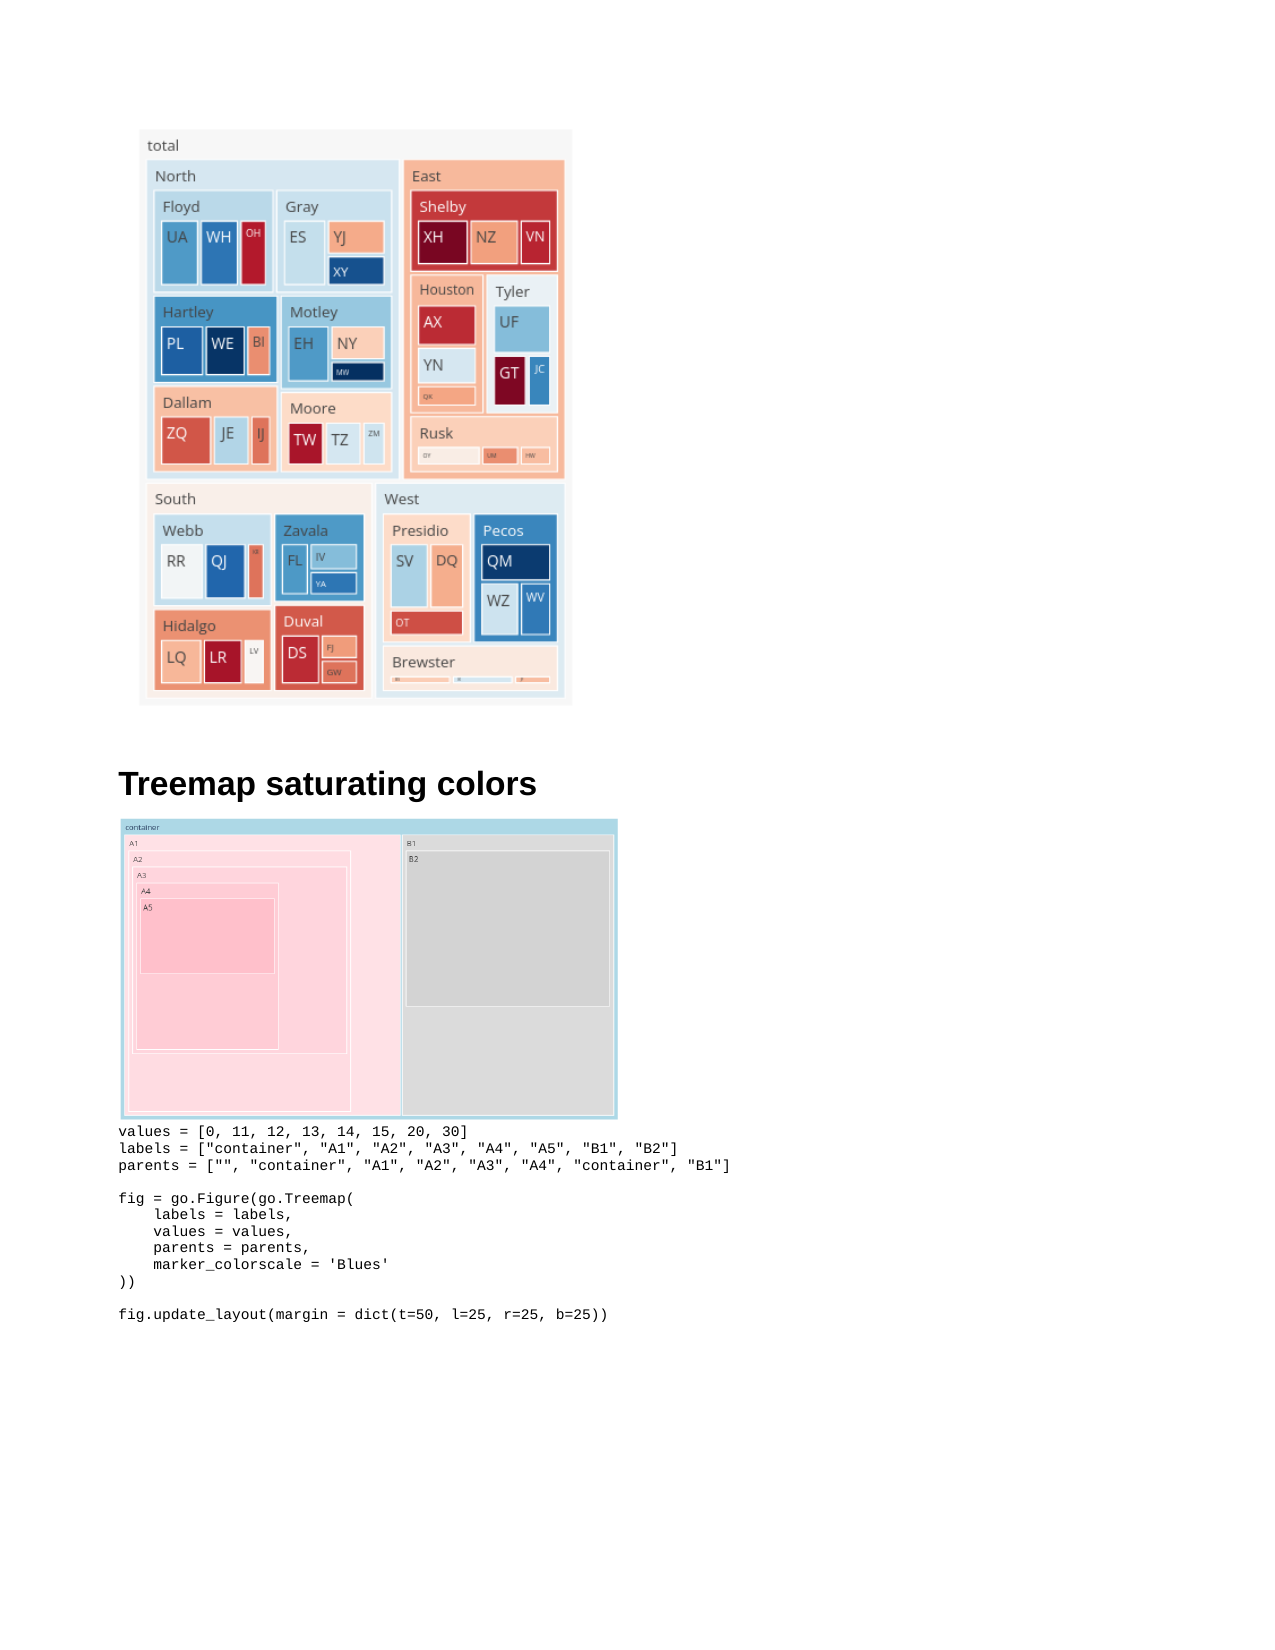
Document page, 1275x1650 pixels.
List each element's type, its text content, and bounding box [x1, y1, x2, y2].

picture [118, 815, 628, 1125]
text )) [118, 1274, 1157, 1290]
text fig.update_layout(margin = dict(t=50, l=25, r=25, b=25)) [118, 1307, 1157, 1323]
text labels = ["container", "A1", "A2", "A3", "A4", "A5", "B1", "B2"] [118, 1141, 1157, 1158]
picture [118, 118, 582, 715]
text marker_colorscale = 'Blues' [118, 1257, 1157, 1274]
text fig = go.Figure(go.Treemap( [118, 1191, 1157, 1207]
text values = [0, 11, 12, 13, 14, 15, 20, 30] [118, 1125, 1157, 1141]
text labels = labels, [118, 1207, 1157, 1224]
subtitle Treemap saturating colors [118, 764, 1157, 802]
text values = values, [118, 1224, 1157, 1241]
text parents = ["", "container", "A1", "A2", "A3", "A4", "container", "B1"] [118, 1158, 1157, 1174]
text parents = parents, [118, 1241, 1157, 1257]
